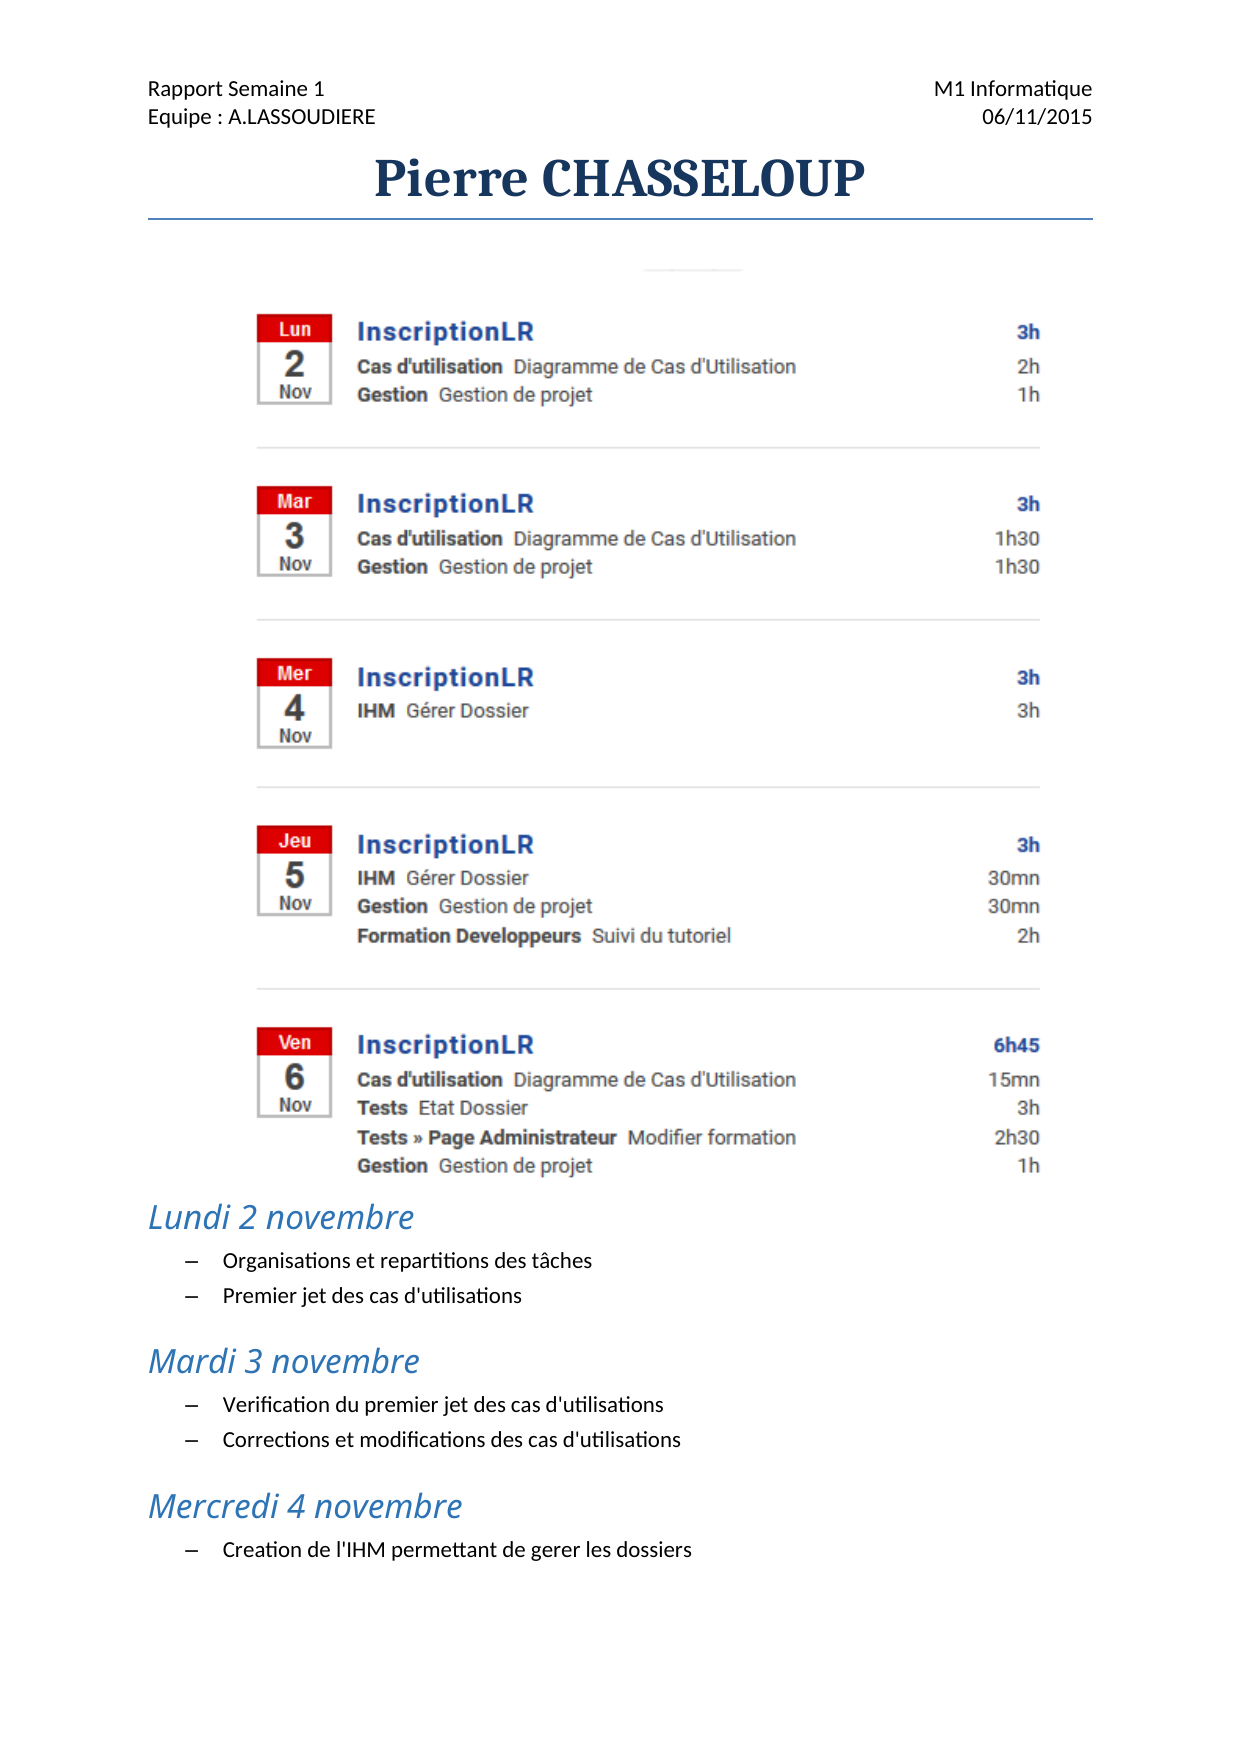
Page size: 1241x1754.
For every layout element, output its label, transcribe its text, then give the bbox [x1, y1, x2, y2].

title Pierre CHASSELOUP [148, 148, 1093, 218]
list Premier jet des cas d'utilisations [185, 1281, 1093, 1309]
list Organisations et repartitions des tâches [185, 1246, 1093, 1274]
subtitle Lundi 2 novembre [148, 252, 1093, 1239]
list Verification du premier jet des cas d'utilisations [185, 1390, 1093, 1418]
subtitle Mardi 3 novembre [148, 1338, 1093, 1383]
list Creation de l'IHM permettant de gerer les dossiers [185, 1535, 1093, 1563]
list Corrections et modifications des cas d'utilisations [185, 1425, 1093, 1453]
subtitle Mercredi 4 novembre [148, 1482, 1093, 1528]
picture [241, 269, 1059, 1187]
